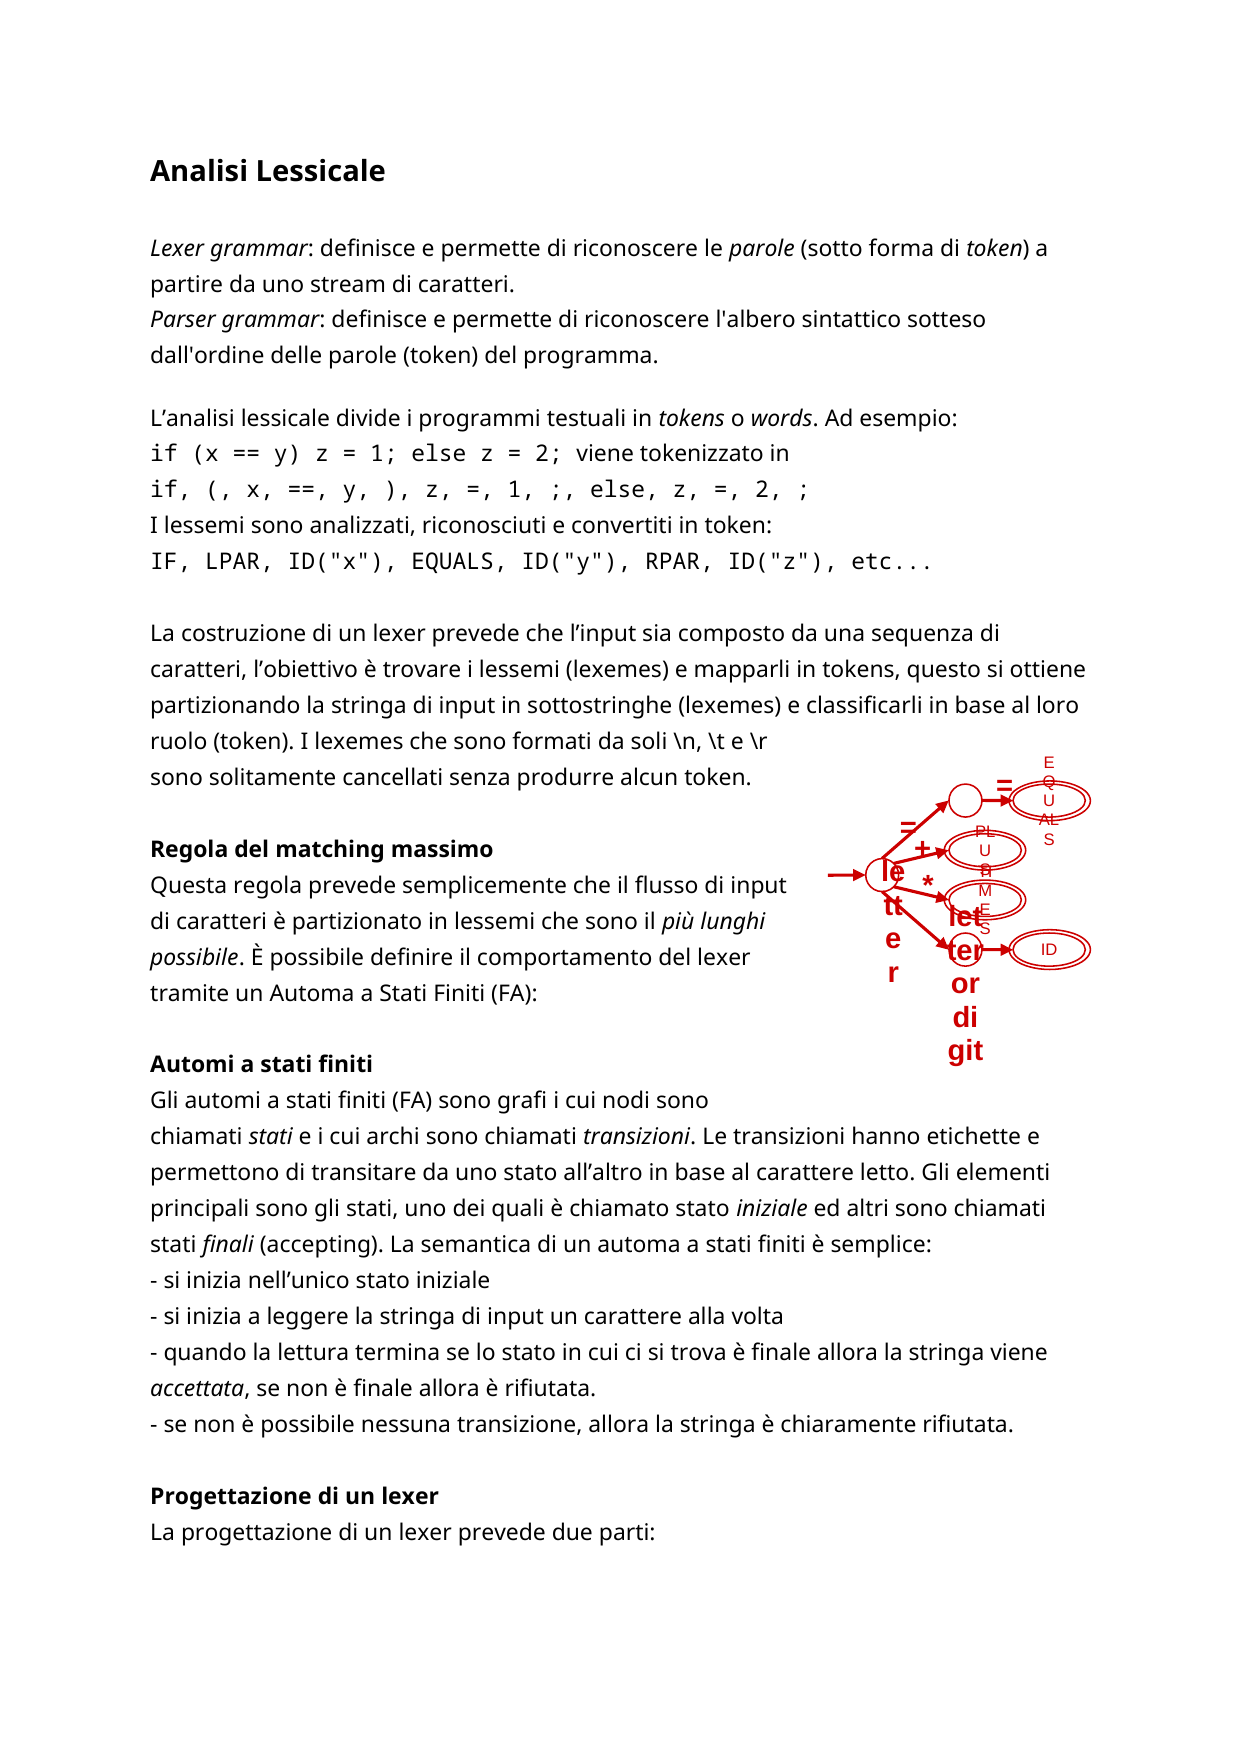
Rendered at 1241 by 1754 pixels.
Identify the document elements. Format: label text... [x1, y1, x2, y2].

text La costruzione di un lexer prevede che l’input sia composto da una sequenza di caratteri, l’obiettivo è trovare i lessemi (lexemes) e mapparli in tokens, questo si ottiene partizionando la stringa di input in sottostringhe (lexemes) e classificarli in base al loro ruolo (token). I lexemes che sono formati da soli \n, \t e \r sono solitamente cancellati senza produrre alcun token. [150, 617, 1090, 792]
text - si inizia nell’unico stato iniziale [150, 1264, 1090, 1295]
text Regola del matching massimo [1011, 833, 1090, 864]
text Progettazione di un lexer [150, 1479, 1090, 1511]
text Questa regola prevede semplicemente che il flusso di input di caratteri è partizionato in lessemi che sono il più lunghi possibile. È possibile definire il comportamento del lexer tramite un Automa a Stati Finiti (FA): [150, 869, 1090, 1008]
text Regola del matching massimo [951, 835, 1020, 864]
text if, (, x, ==, y, ), z, =, 1, ;, else, z, =, 2, ; [150, 473, 1090, 504]
text Gli automi a stati finiti (FA) sono grafi i cui nodi sono chiamati stati e i cui archi sono chiamati transizioni. Le transizioni hanno etichette e permettono di transitare da uno stato all’altro in base al carattere letto. Gli elementi principali sono gli stati, uno dei quali è chiamato stato iniziale ed altri sono chiamati stati finali (accepting). La semantica di un automa a stati finiti è semplice: [150, 1084, 1090, 1259]
text Regola del matching massimo [887, 833, 959, 861]
text Regola del matching massimo [150, 833, 907, 864]
text I lessemi sono analizzati, riconosciuti e convertiti in token: [150, 509, 1090, 541]
text Automi a stati finiti [150, 1048, 1090, 1079]
text IF, LPAR, ID("x"), EQUALS, ID("y"), RPAR, ID("z"), etc... [150, 545, 1090, 576]
text - quando la lettura termina se lo stato in cui ci si trova è finale allora la stringa viene accettata, se non è finale allora è rifiutata. [150, 1336, 1090, 1403]
text Parser grammar: definisce e permette di riconoscere l'albero sintattico sotteso dall'ordine delle parole (token) del programma. [150, 303, 1090, 371]
text L’analisi lessicale divide i programmi testuali in tokens o words. Ad esempio: [150, 401, 1090, 433]
text Analisi Lessicale [150, 150, 1090, 190]
text - se non è possibile nessuna transizione, allora la stringa è chiaramente rifiutata. [150, 1408, 1090, 1439]
text La progettazione di un lexer prevede due parti: [150, 1516, 1090, 1547]
text Lexer grammar: definisce e permette di riconoscere le parole (sotto forma di token) a partire da uno stream di caratteri. [150, 232, 1090, 299]
text if (x == y) z = 1; else z = 2; viene tokenizzato in [150, 437, 1090, 469]
text - si inizia a leggere la stringa di input un carattere alla volta [150, 1300, 1090, 1331]
